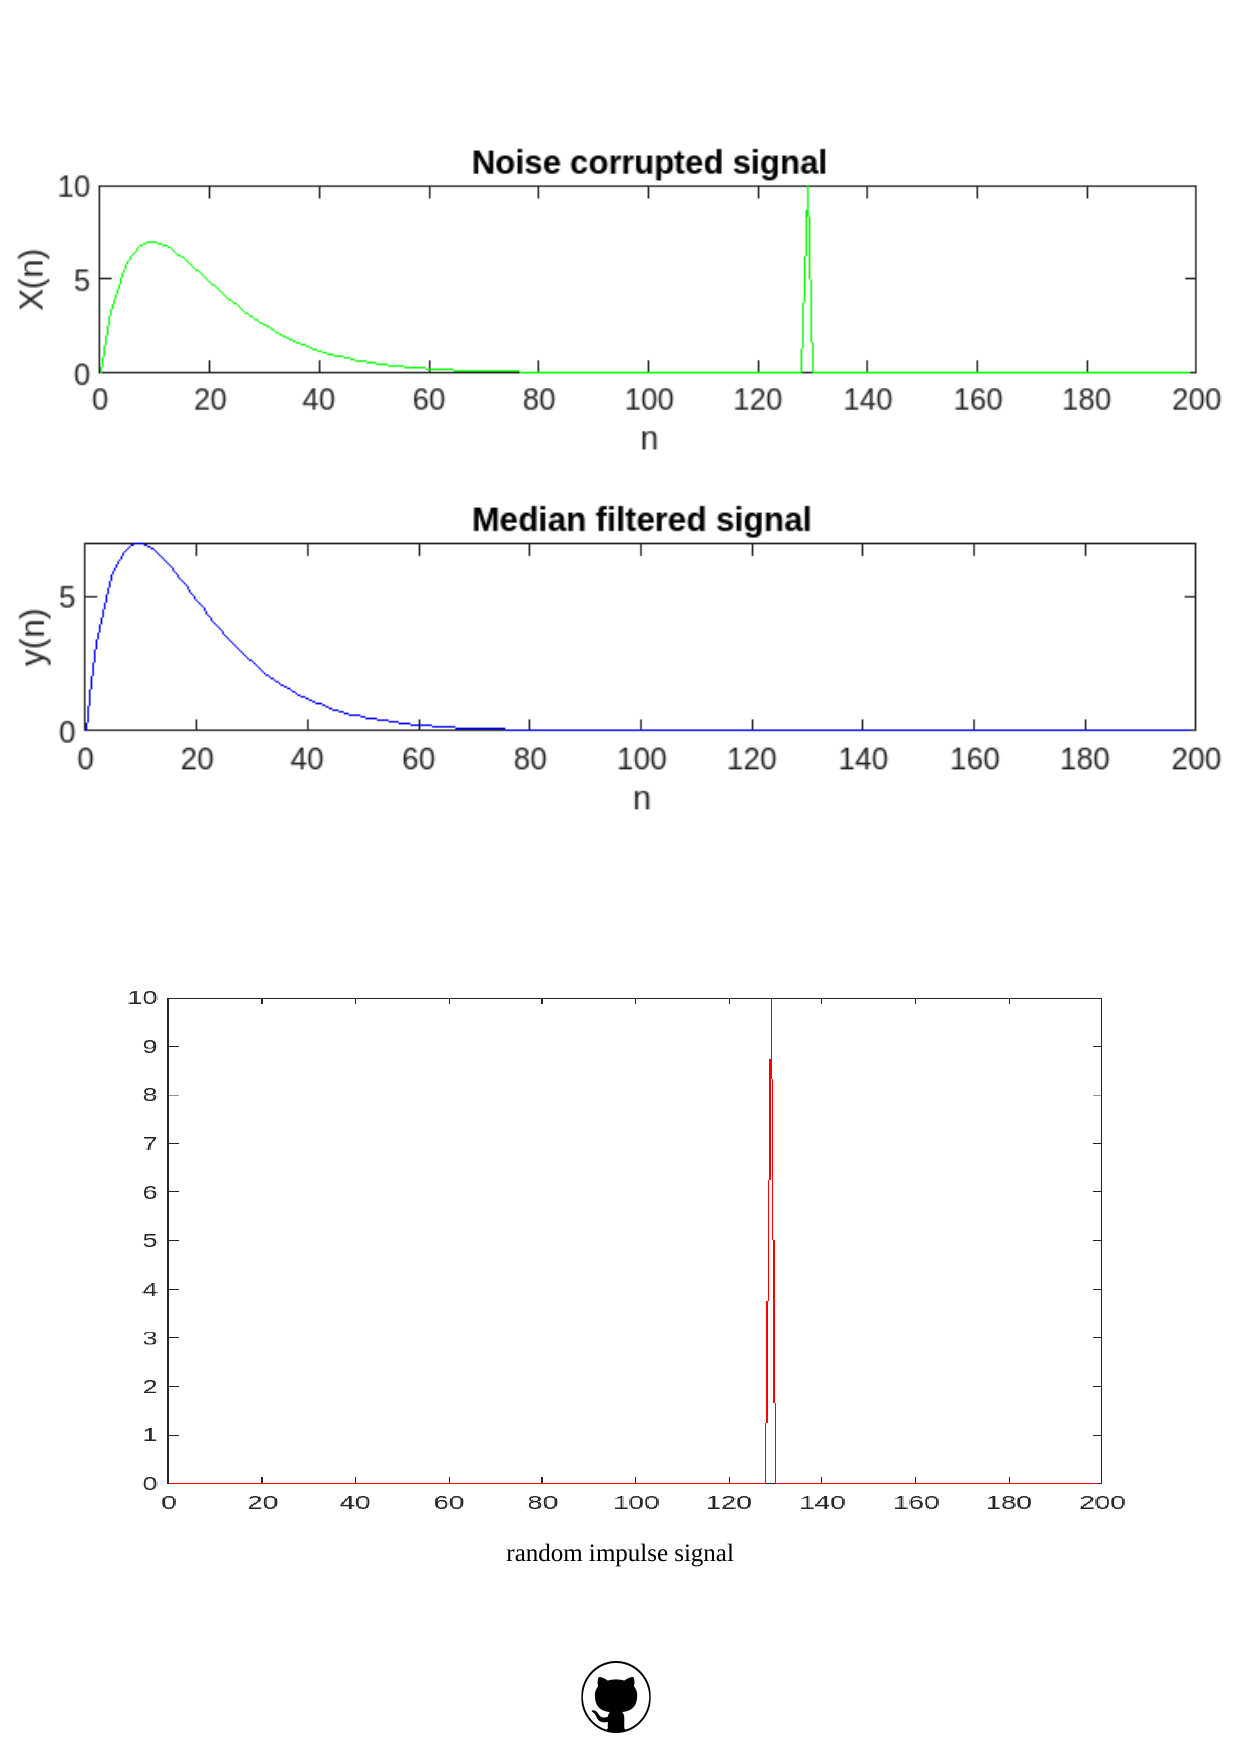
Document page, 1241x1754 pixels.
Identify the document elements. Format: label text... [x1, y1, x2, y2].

picture [581, 1661, 651, 1733]
picture [15, 146, 1225, 453]
picture [16, 503, 1225, 813]
text random impulse signal [59, 1538, 1181, 1567]
picture [126, 989, 1128, 1510]
